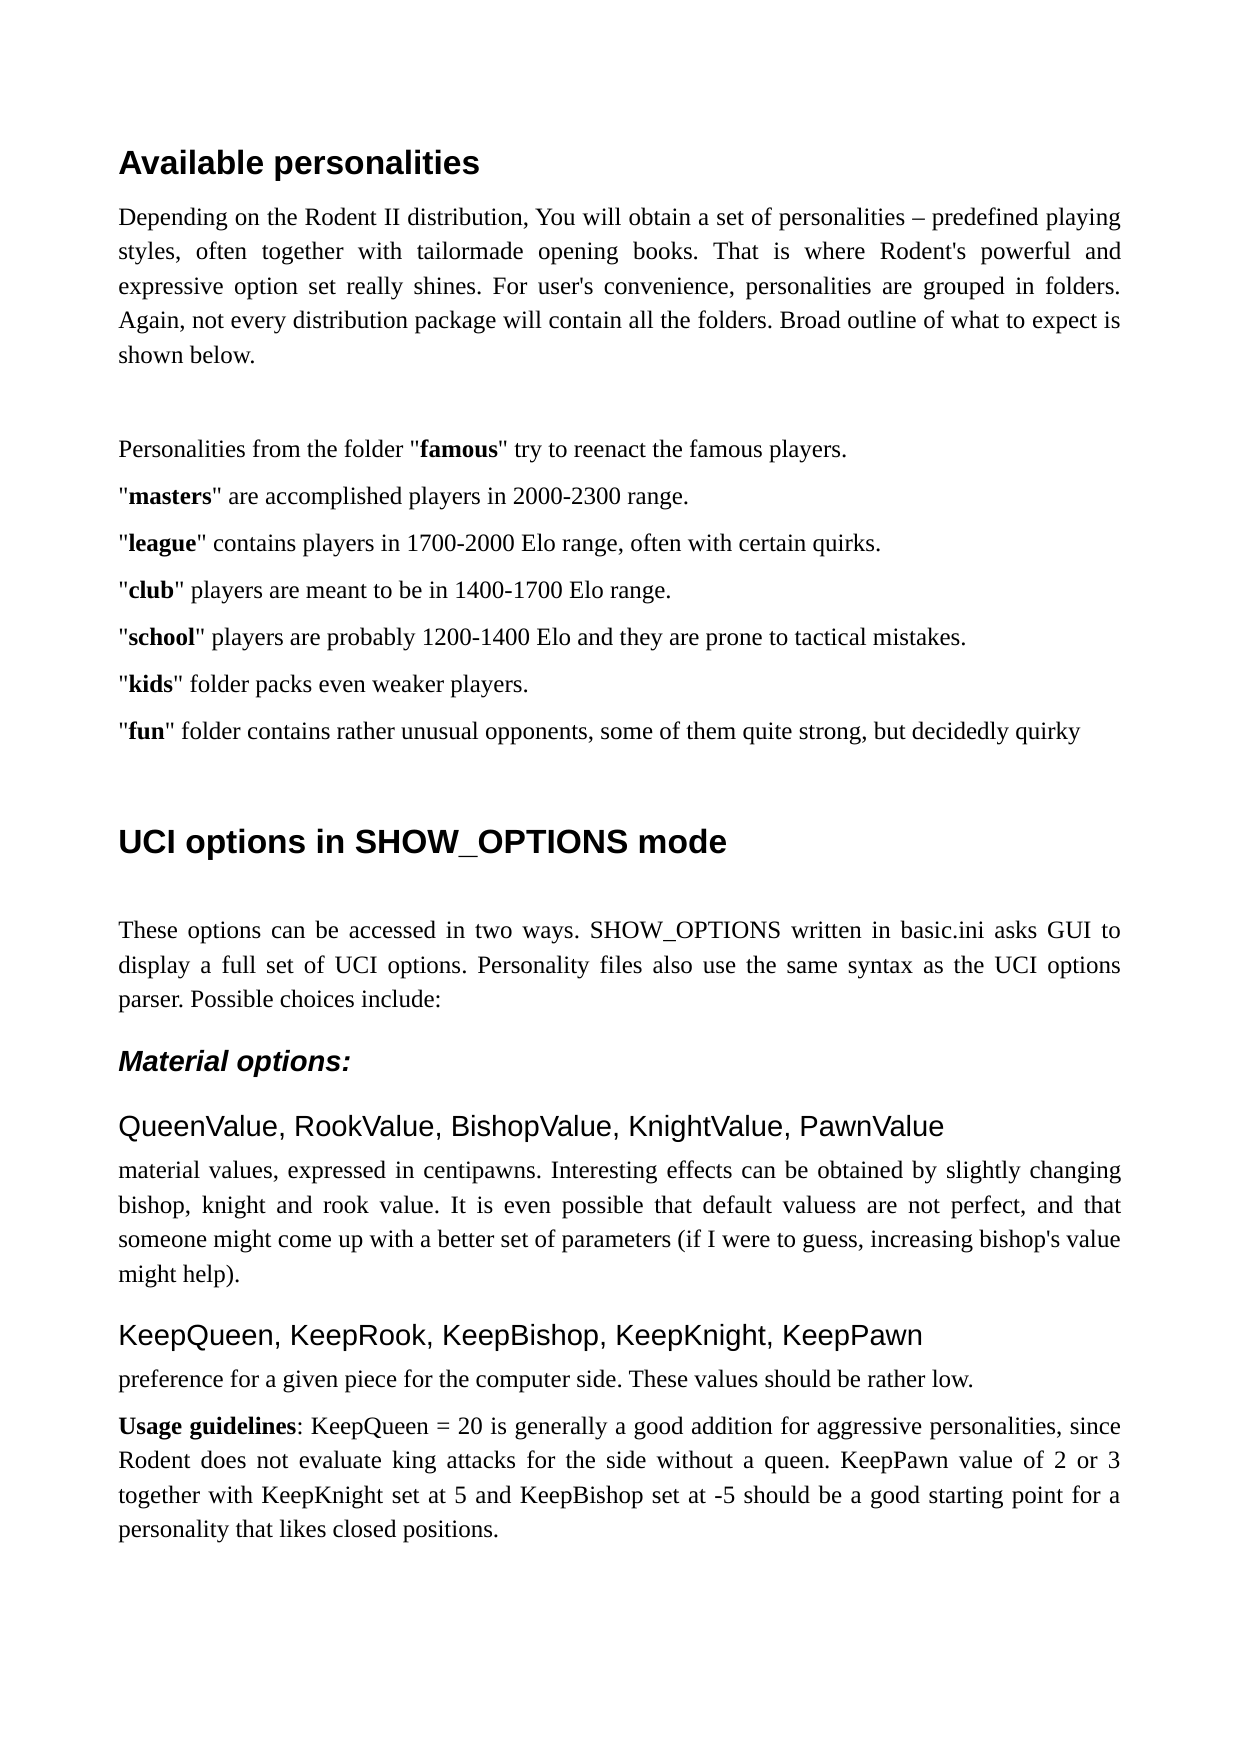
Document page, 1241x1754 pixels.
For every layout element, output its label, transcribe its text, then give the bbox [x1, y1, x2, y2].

text material values, expressed in centipawns. Interesting effects can be obtained by slightly changing bishop, knight and rook value. It is even possible that default valuess are not perfect, and that someone might come up with a better set of parameters (if I were to guess, increasing bishop's value might help). [118, 1155, 1122, 1287]
text "kids" folder packs even weaker players. [118, 669, 1122, 697]
text Depending on the Rodent II distribution, You will obtain a set of personalities – predefined playing styles, often together with tailormade opening books. That is where Rodent's powerful and expressive option set really shines. For user's convenience, personalities are grouped in folders. Again, not every distribution package will contain all the folders. Broad outline of what to expect is shown below. [118, 202, 1122, 369]
text "masters" are accomplished players in 2000-2300 range. [118, 481, 1122, 509]
text Personalities from the folder "famous" try to reenact the famous players. [118, 434, 1122, 463]
subtitle Material options: [118, 1044, 1122, 1077]
text "school" players are probably 1200-1400 Elo and they are prone to tactical mistakes. [118, 622, 1122, 651]
text Usage guidelines: KeepQueen = 20 is generally a good addition for aggressive personalities, since Rodent does not evaluate king attacks for the side without a queen. KeepPawn value of 2 or 3 together with KeepKnight set at 5 and KeepBishop set at -5 should be a good starting point for a personality that likes closed positions. [118, 1411, 1122, 1543]
text "league" contains players in 1700-2000 Elo range, often with certain quirks. [118, 528, 1122, 557]
text "club" players are meant to be in 1400-1700 Elo range. [118, 575, 1122, 603]
subtitle Available personalities [118, 143, 1122, 182]
subtitle QueenValue, RookValue, BishopValue, KnightValue, PawnValue [118, 1109, 1122, 1143]
text preference for a given piece for the computer side. These values should be rather low. [118, 1364, 1122, 1393]
text These options can be accessed in two ways. SHOW_OPTIONS written in basic.ini asks GUI to display a full set of UCI options. Personality files also use the same syntax as the UCI options parser. Possible choices include: [118, 881, 1122, 1013]
subtitle UCI options in SHOW_OPTIONS mode [118, 822, 1122, 861]
text "fun" folder contains rather unusual opponents, some of them quite strong, but decidedly quirky [118, 716, 1122, 744]
subtitle KeepQueen, KeepRook, KeepBishop, KeepKnight, KeepPawn [118, 1318, 1122, 1352]
